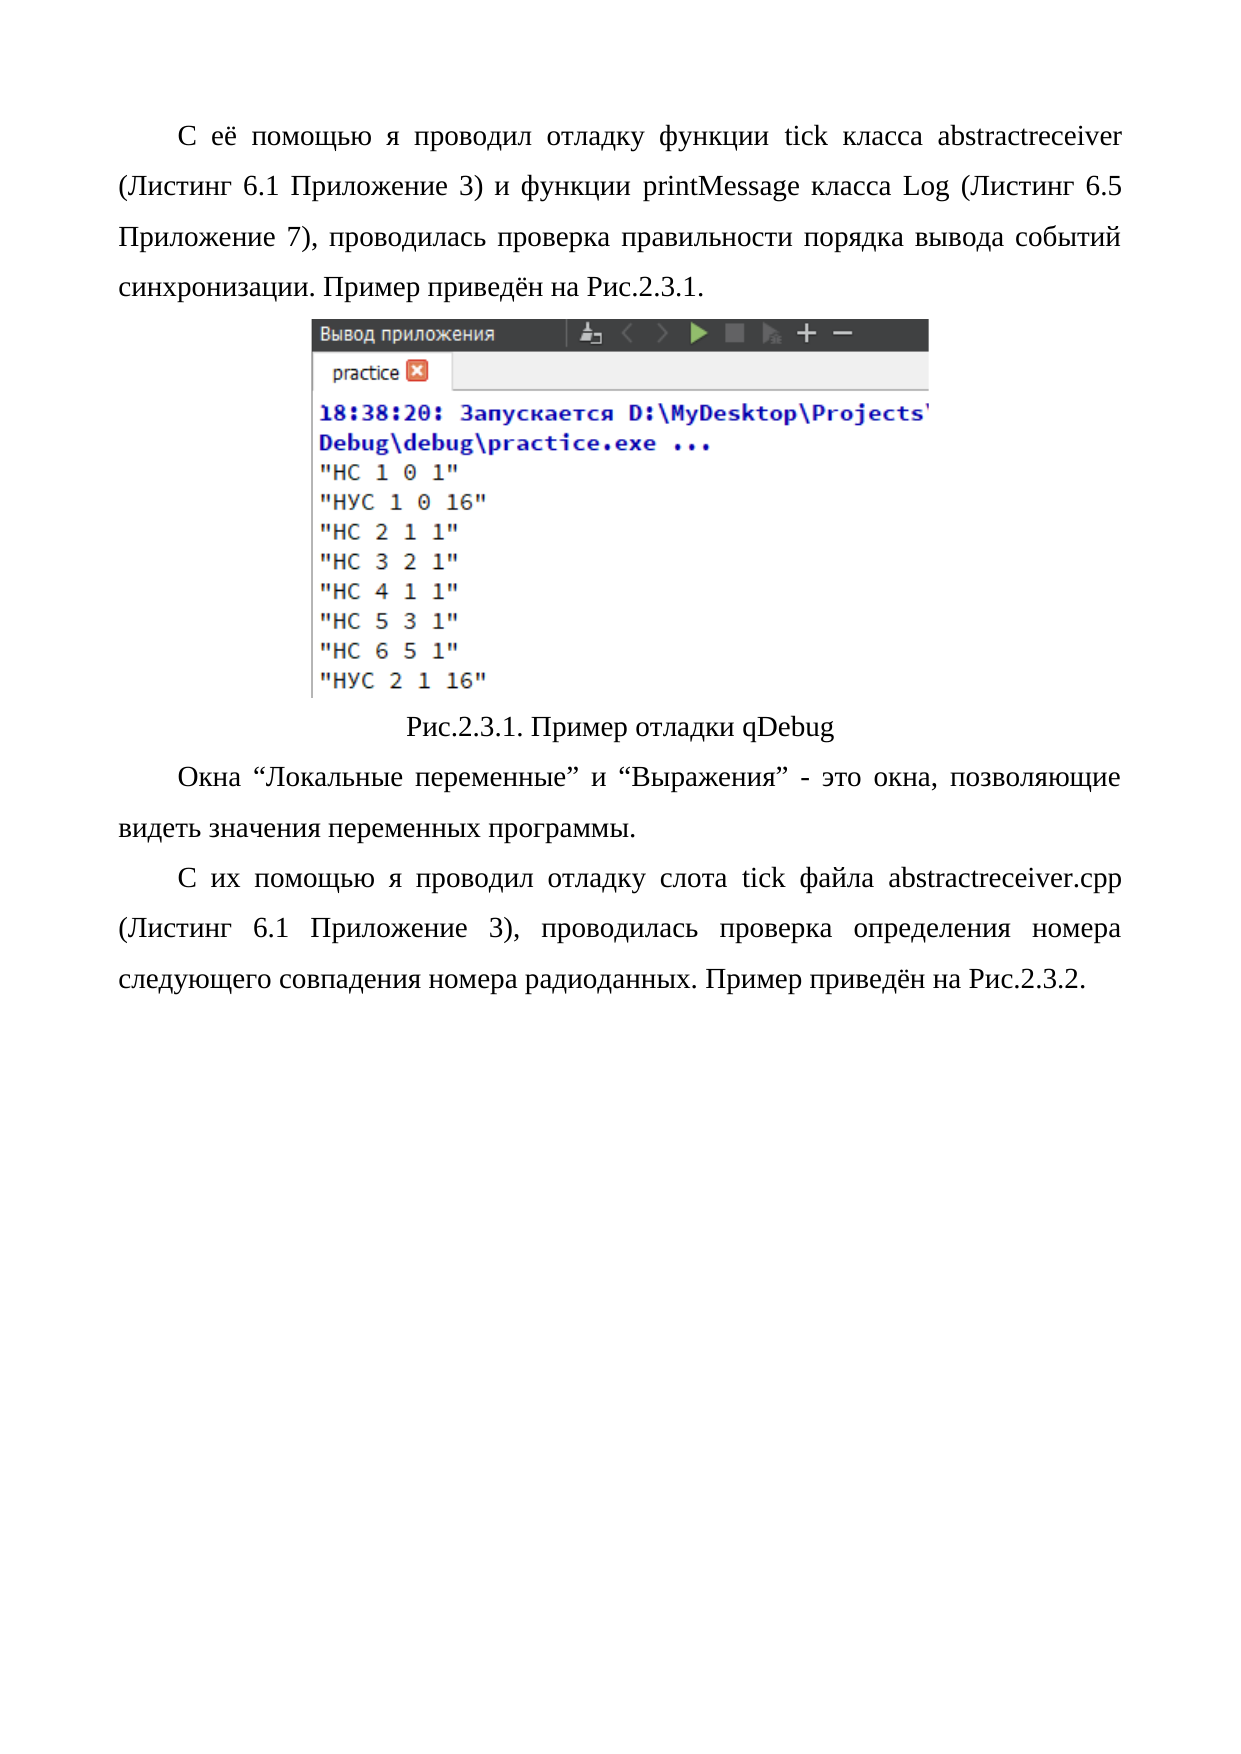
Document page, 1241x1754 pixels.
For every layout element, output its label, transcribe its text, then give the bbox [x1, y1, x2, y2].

text С её помощью я проводил отладку функции tick класса abstractreceiver (Листинг 6.1 Приложение 3) и функции printMessage класса Log (Листинг 6.5 Приложение 7), проводилась проверка правильности порядка вывода событий синхронизации. Пример приведён на Рис.2.3.1. [118, 118, 1122, 303]
text С их помощью я проводил отладку слота tick файла abstractreceiver.cpp (Листинг 6.1 Приложение 3), проводилась проверка определения номера следующего совпадения номера радиоданных. Пример приведён на Рис.2.3.2. [118, 860, 1122, 994]
text Окна “Локальные переменные” и “Выражения” - это окна, позволяющие видеть значения переменных программы. [118, 759, 1122, 843]
text Рис.2.3.1. Пример отладки qDebug [118, 709, 1122, 743]
picture [311, 319, 929, 698]
